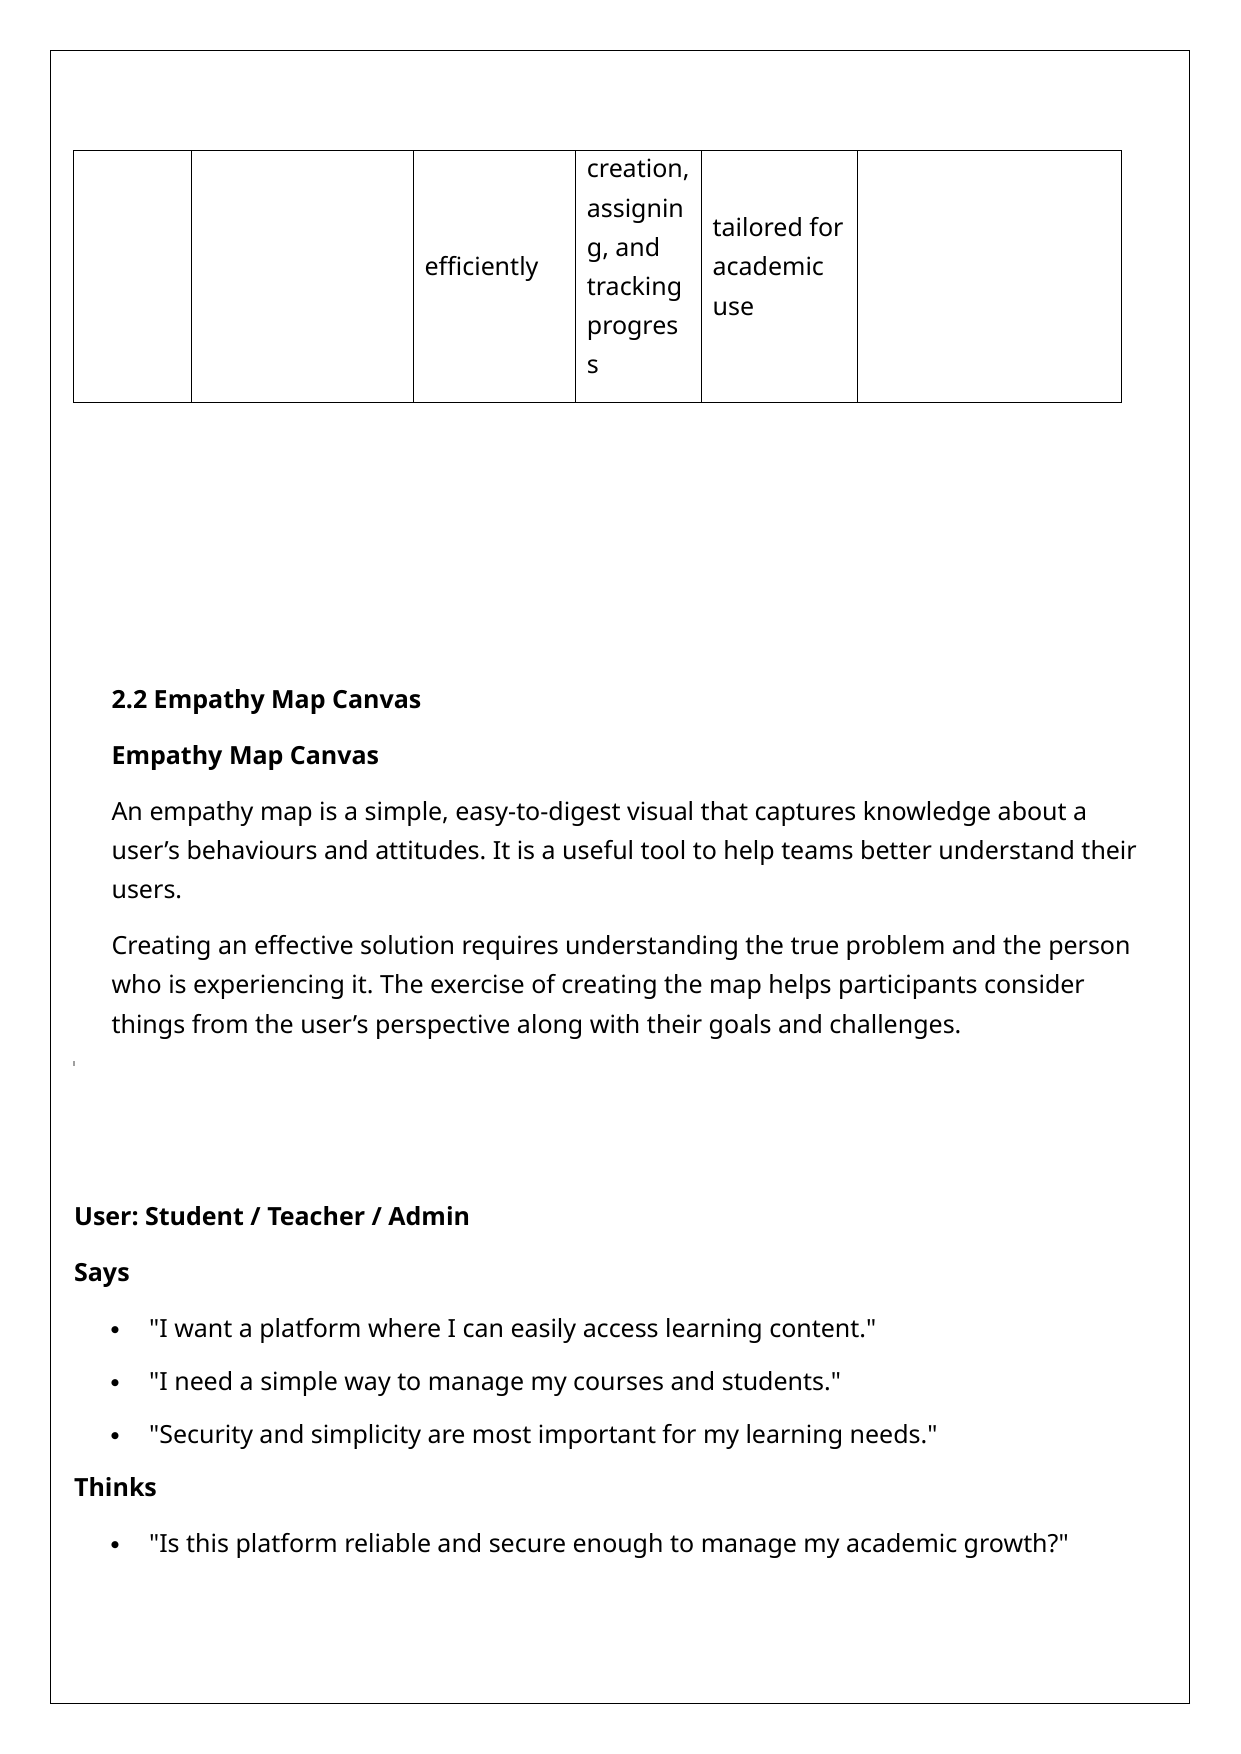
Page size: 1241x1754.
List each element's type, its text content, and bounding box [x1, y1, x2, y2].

list "I need a simple way to manage my courses and students." [111, 1363, 1152, 1397]
list "Is this platform reliable and secure enough to manage my academic growth?" [111, 1525, 1152, 1559]
list "I want a platform where I can easily access learning content." [111, 1310, 1152, 1344]
table_cell tailored for academic use [702, 151, 857, 402]
text An empathy map is a simple, easy-to-digest visual that captures knowledge about a user’s behaviours and attitudes. It is a useful tool to help teams better understand their users. [111, 794, 1152, 906]
text User: Student / Teacher / Admin [74, 1199, 1152, 1233]
table_cell [192, 151, 413, 402]
text 2.2 Empathy Map Canvas [111, 682, 1152, 716]
table_cell efficiently [414, 151, 575, 402]
text Thinks [74, 1469, 1152, 1503]
table_cell [858, 151, 1121, 402]
text Empathy Map Canvas [74, 738, 1152, 772]
table_cell [74, 151, 191, 402]
table_cell creation, assigning, and tracking progress [576, 151, 701, 402]
list "Security and simplicity are most important for my learning needs." [111, 1416, 1152, 1451]
text Says [74, 1254, 1152, 1289]
text Creating an effective solution requires understanding the true problem and the person who is experiencing it. The exercise of creating the map helps participants consider things from the user’s perspective along with their goals and challenges. [111, 928, 1152, 1040]
